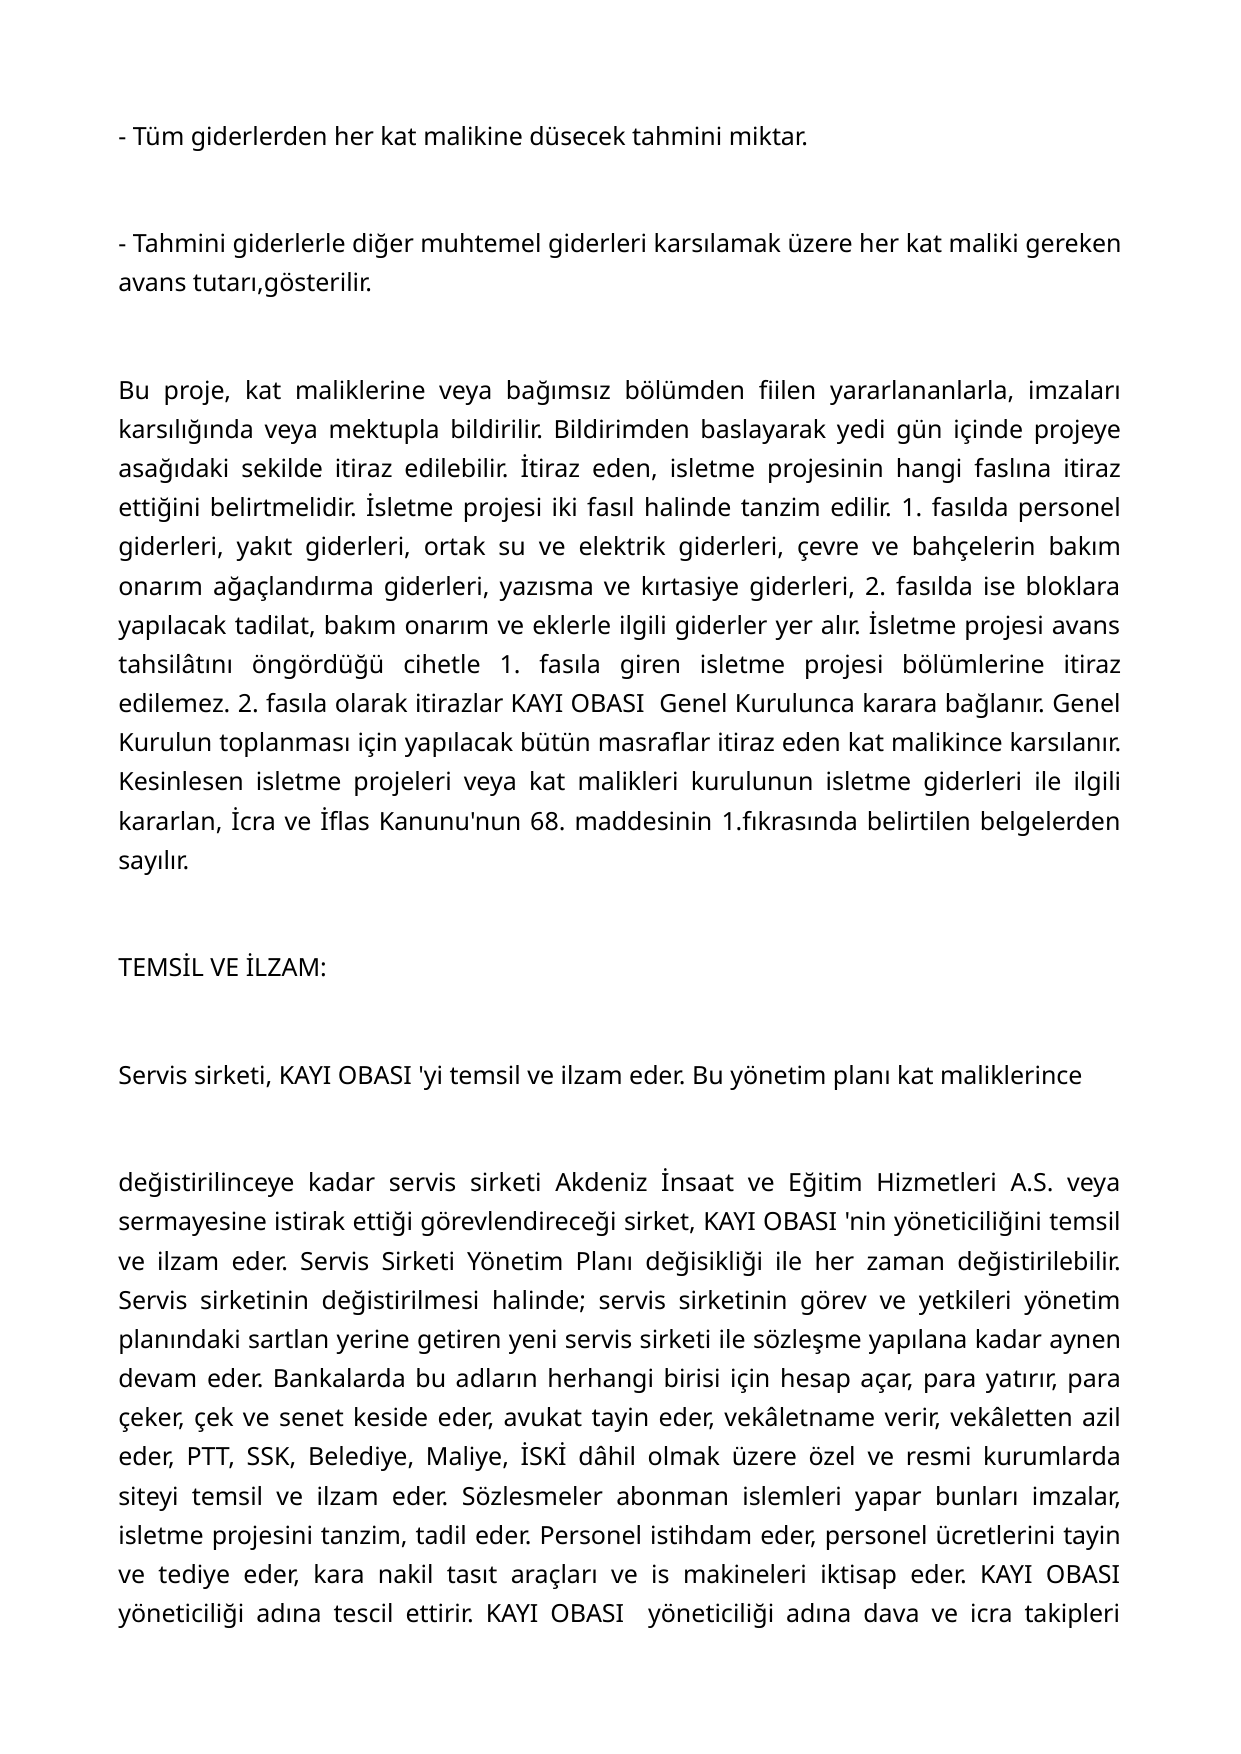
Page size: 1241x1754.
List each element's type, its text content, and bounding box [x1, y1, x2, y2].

text TEMSİL VE İLZAM: [118, 950, 1122, 984]
text Bu proje, kat maliklerine veya bağımsız bölümden fiilen yararlananlarla, imzaları karsılığında veya mektupla bildirilir. Bildirimden baslayarak yedi gün içinde projeye asağıdaki sekilde itiraz edilebilir. İtiraz eden, isletme projesinin hangi faslına itiraz ettiğini belirtmelidir. İsletme projesi iki fasıl halinde tanzim edilir. 1. fasılda personel giderleri, yakıt giderleri, ortak su ve elektrik giderleri, çevre ve bahçelerin bakım onarım ağaçlandırma giderleri, yazısma ve kırtasiye giderleri, 2. fasılda ise bloklara yapılacak tadilat, bakım onarım ve eklerle ilgili giderler yer alır. İsletme projesi avans tahsilâtını öngördüğü cihetle 1. fasıla giren isletme projesi bölümlerine itiraz edilemez. 2. fasıla olarak itirazlar KAYI OBASI Genel Kurulunca karara bağlanır. Genel Kurulun toplanması için yapılacak bütün masraflar itiraz eden kat malikince karsılanır. Kesinlesen isletme projeleri veya kat malikleri kurulunun isletme giderleri ile ilgili kararlan, İcra ve İflas Kanunu'nun 68. maddesinin 1.fıkrasında belirtilen belgelerden sayılır. [118, 372, 1122, 876]
text Servis sirketi, KAYI OBASI 'yi temsil ve ilzam eder. Bu yönetim planı kat maliklerince [118, 1057, 1122, 1091]
text değistirilinceye kadar servis sirketi Akdeniz İnsaat ve Eğitim Hizmetleri A.S. veya sermayesine istirak ettiği görevlendireceği sirket, KAYI OBASI 'nin yöneticiliğini temsil ve ilzam eder. Servis Sirketi Yönetim Planı değisikliği ile her zaman değistirilebilir. Servis sirketinin değistirilmesi halinde; servis sirketinin görev ve yetkileri yönetim planındaki sartlan yerine getiren yeni servis sirketi ile sözleşme yapılana kadar aynen devam eder. Bankalarda bu adların herhangi birisi için hesap açar, para yatırır, para çeker, çek ve senet keside eder, avukat tayin eder, vekâletname verir, vekâletten azil eder, PTT, SSK, Belediye, Maliye, İSKİ dâhil olmak üzere özel ve resmi kurumlarda siteyi temsil ve ilzam eder. Sözlesmeler abonman islemleri yapar bunları imzalar, isletme projesini tanzim, tadil eder. Personel istihdam eder, personel ücretlerini tayin ve tediye eder, kara nakil tasıt araçları ve is makineleri iktisap eder. KAYI OBASI yöneticiliği adına tescil ettirir. KAYI OBASI yöneticiliği adına dava ve icra takipleri [118, 1165, 1122, 1630]
text - Tahmini giderlerle diğer muhtemel giderleri karsılamak üzere her kat maliki gereken avans tutarı,gösterilir. [118, 226, 1122, 299]
text - Tüm giderlerden her kat malikine düsecek tahmini miktar. [118, 118, 1122, 152]
